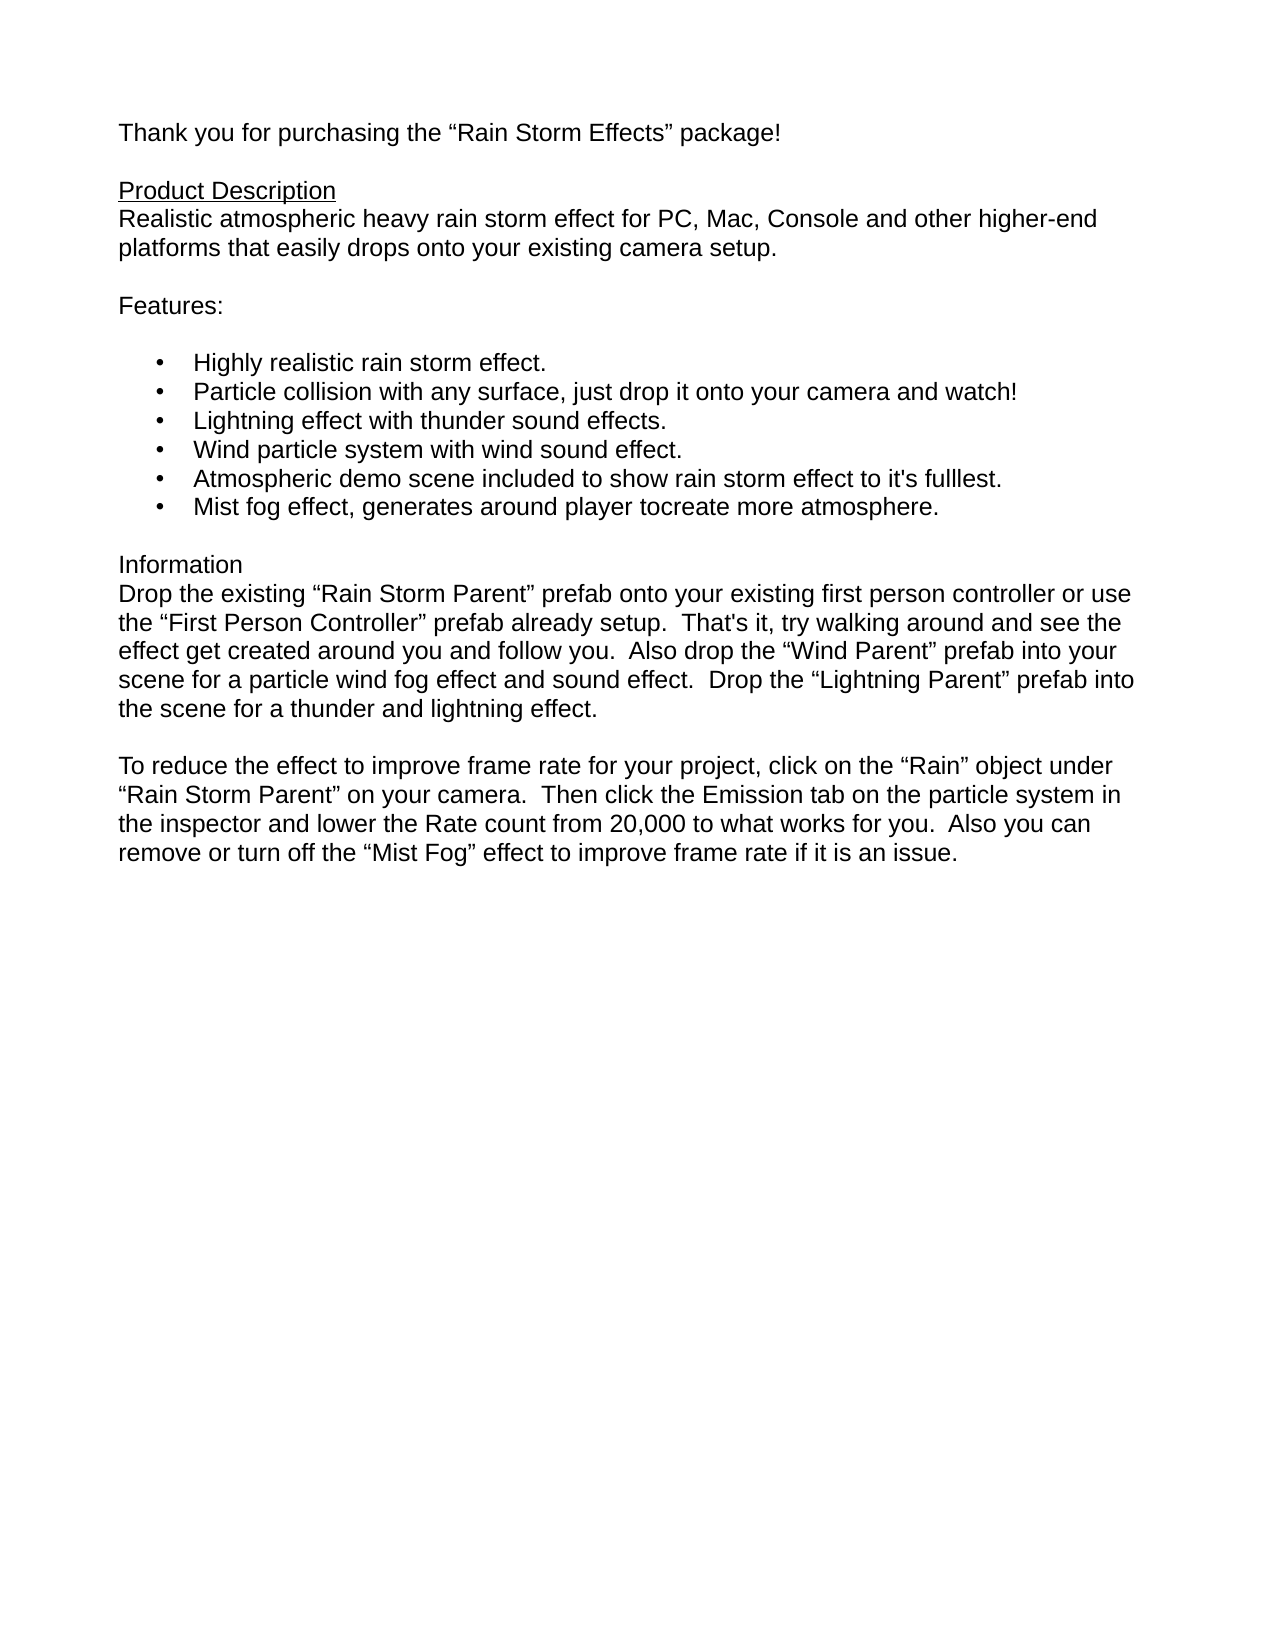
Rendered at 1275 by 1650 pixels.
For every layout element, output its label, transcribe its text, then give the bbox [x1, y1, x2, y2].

text Product Description Realistic atmospheric heavy rain storm effect for PC, Mac, Console and other higher-end platforms that easily drops onto your existing camera setup. Features: [118, 176, 1157, 348]
list Highly realistic rain storm effect. [156, 348, 1157, 377]
list Atmospheric demo scene included to show rain storm effect to it's fulllest. [156, 463, 1157, 492]
text Thank you for purchasing the “Rain Storm Effects” package! [118, 118, 1157, 176]
text Information Drop the existing “Rain Storm Parent” prefab onto your existing first person controller or use the “First Person Controller” prefab already setup. That's it, try walking around and see the effect get created around you and follow you. Also drop the “Wind Parent” prefab into your scene for a particle wind fog effect and sound effect. Drop the “Lightning Parent” prefab into the scene for a thunder and lightning effect. To reduce the effect to improve frame rate for your project, click on the “Rain” object under “Rain Storm Parent” on your camera. Then click the Emission tab on the particle system in the inspector and lower the Rate count from 20,000 to what works for you. Also you can remove or turn off the “Mist Fog” effect to improve frame rate if it is an issue. [118, 550, 1157, 866]
list Particle collision with any surface, just drop it onto your camera and watch! [156, 377, 1157, 406]
list Wind particle system with wind sound effect. [156, 435, 1157, 463]
list Mist fog effect, generates around player tocreate more atmosphere. [156, 492, 1157, 521]
list Lightning effect with thunder sound effects. [156, 406, 1157, 435]
